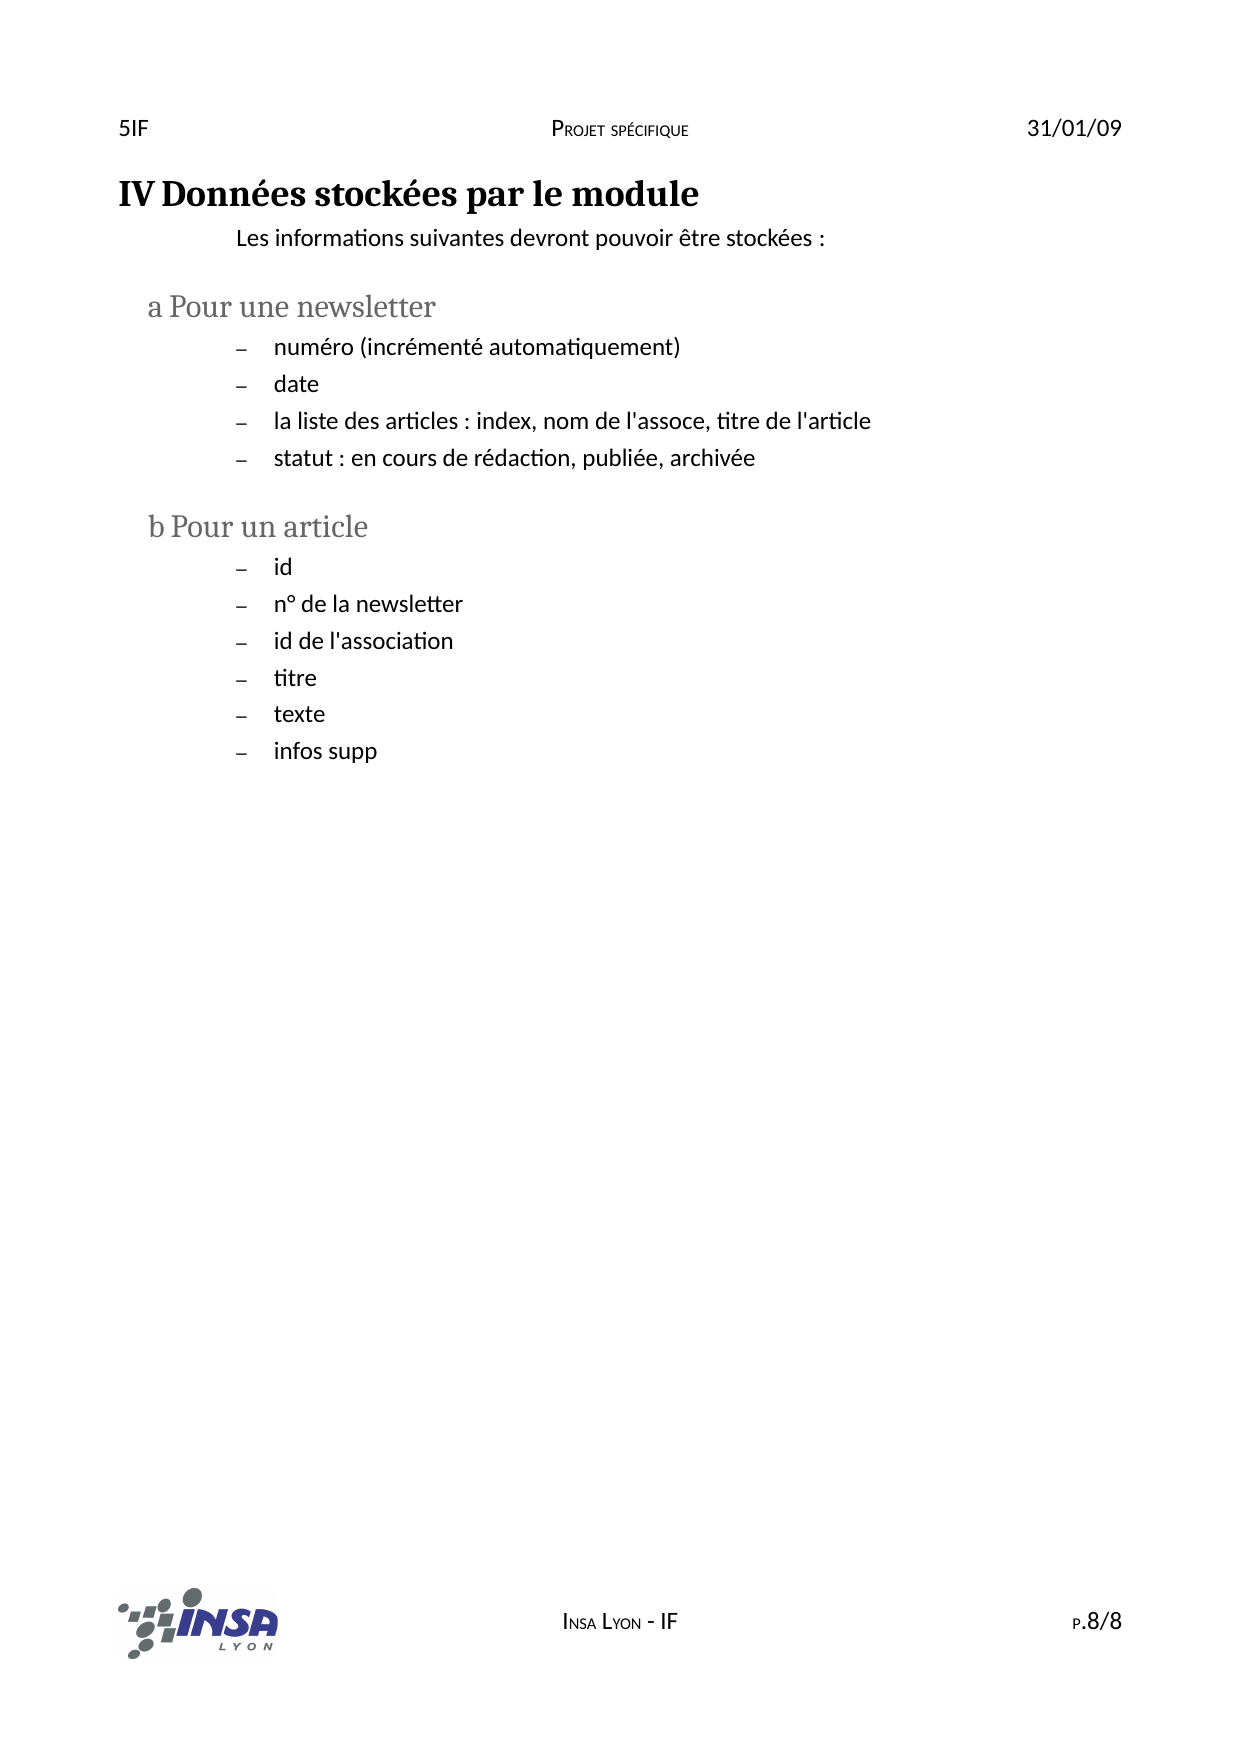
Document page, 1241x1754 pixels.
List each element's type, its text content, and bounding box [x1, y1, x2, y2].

list statut : en cours de rédaction, publiée, archivée [177, 447, 1122, 472]
subtitle Données stockées par le module [118, 173, 1122, 216]
list infos supp [177, 741, 1122, 766]
list n° de la newsletter [177, 594, 1122, 619]
subtitle Pour une newsletter [118, 288, 1122, 325]
list texte [177, 704, 1122, 729]
picture [118, 1588, 278, 1659]
list id de l'association [177, 631, 1122, 656]
list numéro (incrémenté automatiquement) [177, 337, 1122, 362]
list date [177, 374, 1122, 399]
subtitle Pour un article [118, 508, 1122, 545]
list la liste des articles : index, nom de l'assoce, titre de l'article [177, 411, 1122, 436]
list id [177, 557, 1122, 582]
text Les informations suivantes devront pouvoir être stockées : [177, 227, 1122, 252]
list titre [177, 667, 1122, 692]
